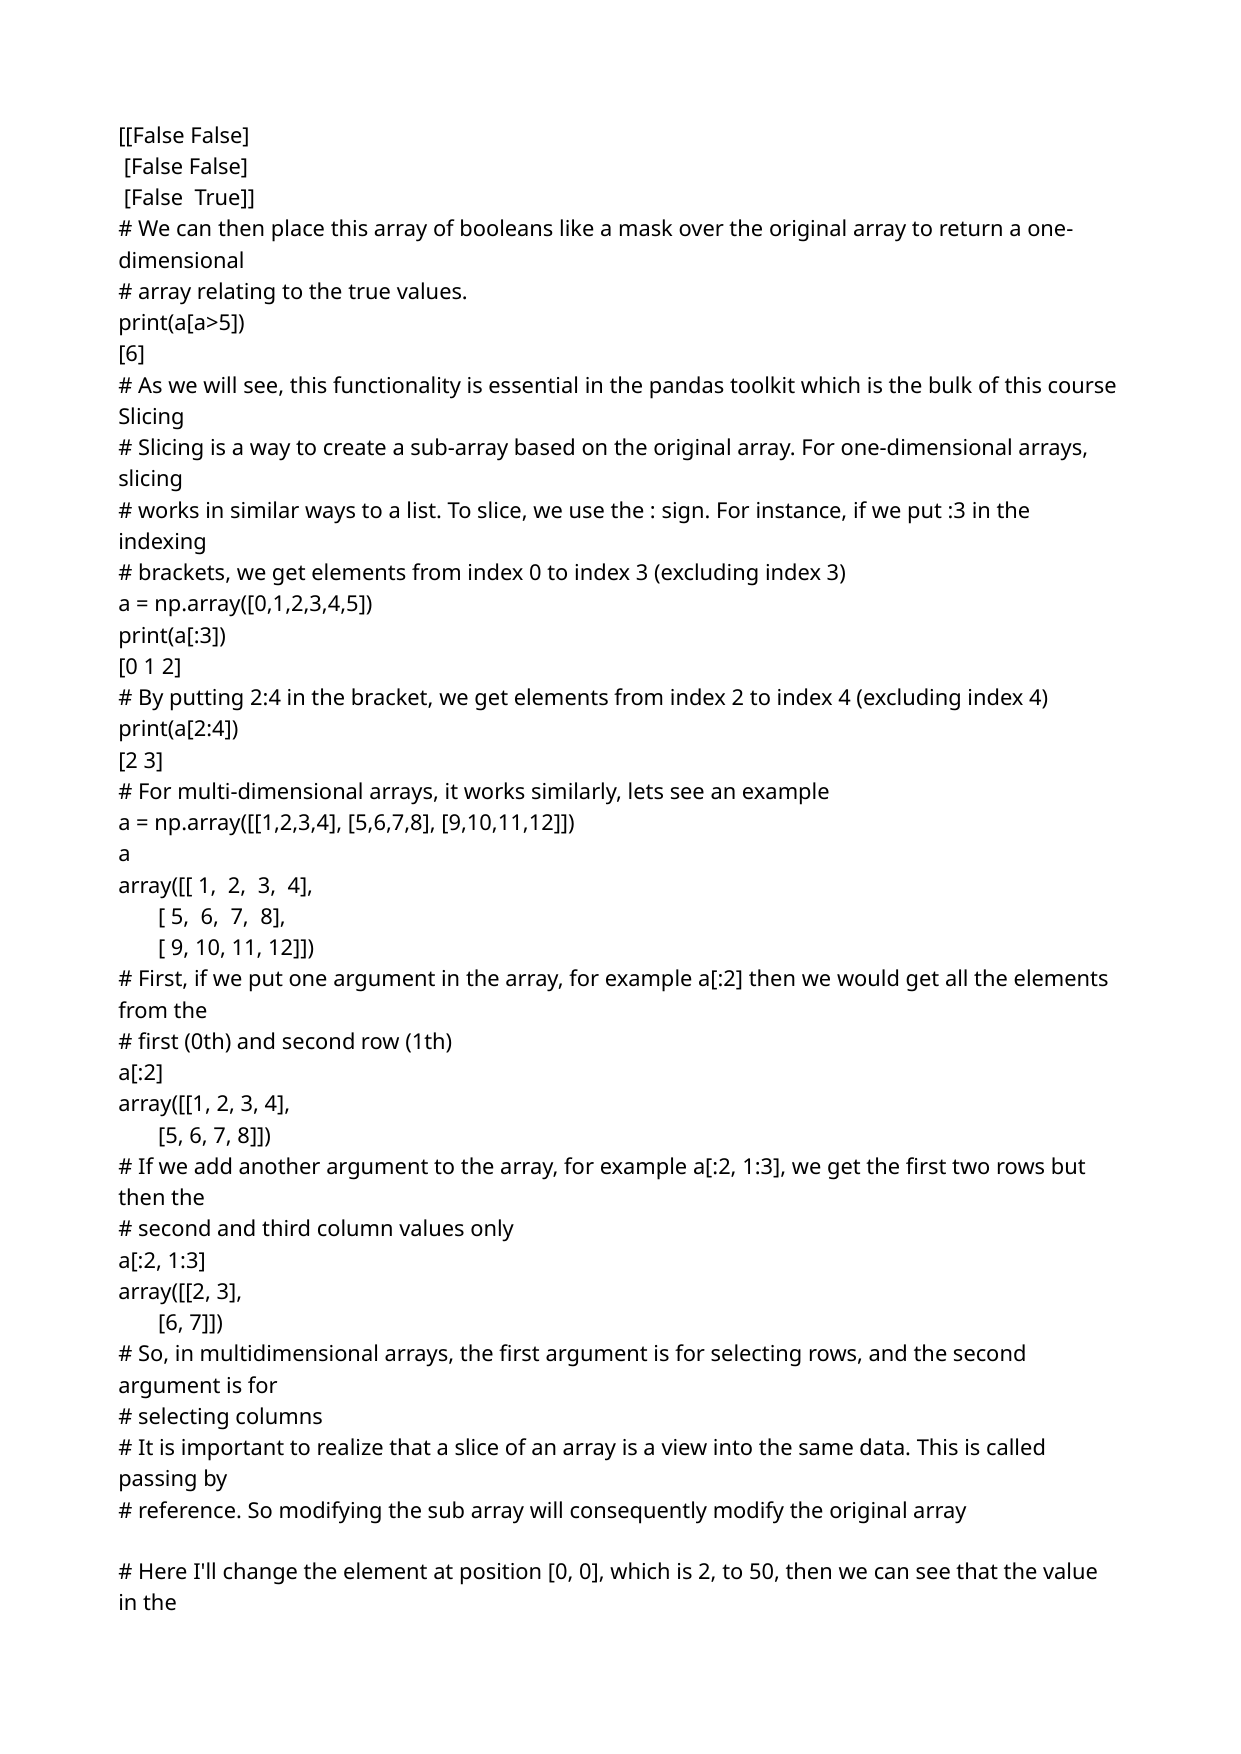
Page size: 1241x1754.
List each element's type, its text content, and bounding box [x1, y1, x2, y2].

text print(a[:3]) [118, 618, 1122, 649]
text # As we will see, this functionality is essential in the pandas toolkit which is the bulk of this course [118, 368, 1122, 399]
text array([[ 1, 2, 3, 4], [118, 868, 1122, 899]
text # By putting 2:4 in the bracket, we get elements from index 2 to index 4 (excluding index 4) [118, 681, 1122, 712]
text a = np.array([0,1,2,3,4,5]) [118, 587, 1122, 618]
text # First, if we put one argument in the array, for example a[:2] then we would get all the elements from the [118, 962, 1122, 1024]
text # brackets, we get elements from index 0 to index 3 (excluding index 3) [118, 556, 1122, 587]
text # array relating to the true values. [118, 274, 1122, 306]
text [2 3] [118, 743, 1122, 774]
text [5, 6, 7, 8]]) [118, 1118, 1122, 1149]
text # Slicing is a way to create a sub-array based on the original array. For one-dimensional arrays, slicing [118, 431, 1122, 493]
text Slicing [118, 399, 1122, 431]
text # reference. So modifying the sub array will consequently modify the original array [118, 1493, 1122, 1524]
text # works in similar ways to a list. To slice, we use the : sign. For instance, if we put :3 in the indexing [118, 493, 1122, 556]
text print(a[a>5]) [118, 306, 1122, 337]
text # It is important to realize that a slice of an array is a view into the same data. This is called passing by [118, 1431, 1122, 1493]
text print(a[2:4]) [118, 712, 1122, 743]
text # second and third column values only [118, 1212, 1122, 1243]
text array([[2, 3], [118, 1274, 1122, 1306]
text ​ [118, 1524, 1122, 1554]
text array([[1, 2, 3, 4], [118, 1087, 1122, 1118]
text # selecting columns [118, 1399, 1122, 1431]
text [6, 7]]) [118, 1306, 1122, 1337]
text a [118, 837, 1122, 868]
text [False False] [118, 149, 1122, 181]
text # So, in multidimensional arrays, the first argument is for selecting rows, and the second argument is for [118, 1337, 1122, 1399]
text # first (0th) and second row (1th) [118, 1024, 1122, 1056]
text [ 9, 10, 11, 12]]) [118, 931, 1122, 962]
text a = np.array([[1,2,3,4], [5,6,7,8], [9,10,11,12]]) [118, 806, 1122, 837]
text # Here I'll change the element at position [0, 0], which is 2, to 50, then we can see that the value in the [118, 1554, 1122, 1617]
text [ 5, 6, 7, 8], [118, 899, 1122, 931]
text a[:2, 1:3] [118, 1243, 1122, 1274]
text [6] [118, 337, 1122, 368]
text # We can then place this array of booleans like a mask over the original array to return a one-dimensional [118, 212, 1122, 274]
text [0 1 2] [118, 649, 1122, 681]
text # If we add another argument to the array, for example a[:2, 1:3], we get the first two rows but then the [118, 1149, 1122, 1212]
text # For multi-dimensional arrays, it works similarly, lets see an example [118, 774, 1122, 806]
text [[False False] [118, 118, 1122, 149]
text [False True]] [118, 181, 1122, 212]
text a[:2] [118, 1056, 1122, 1087]
